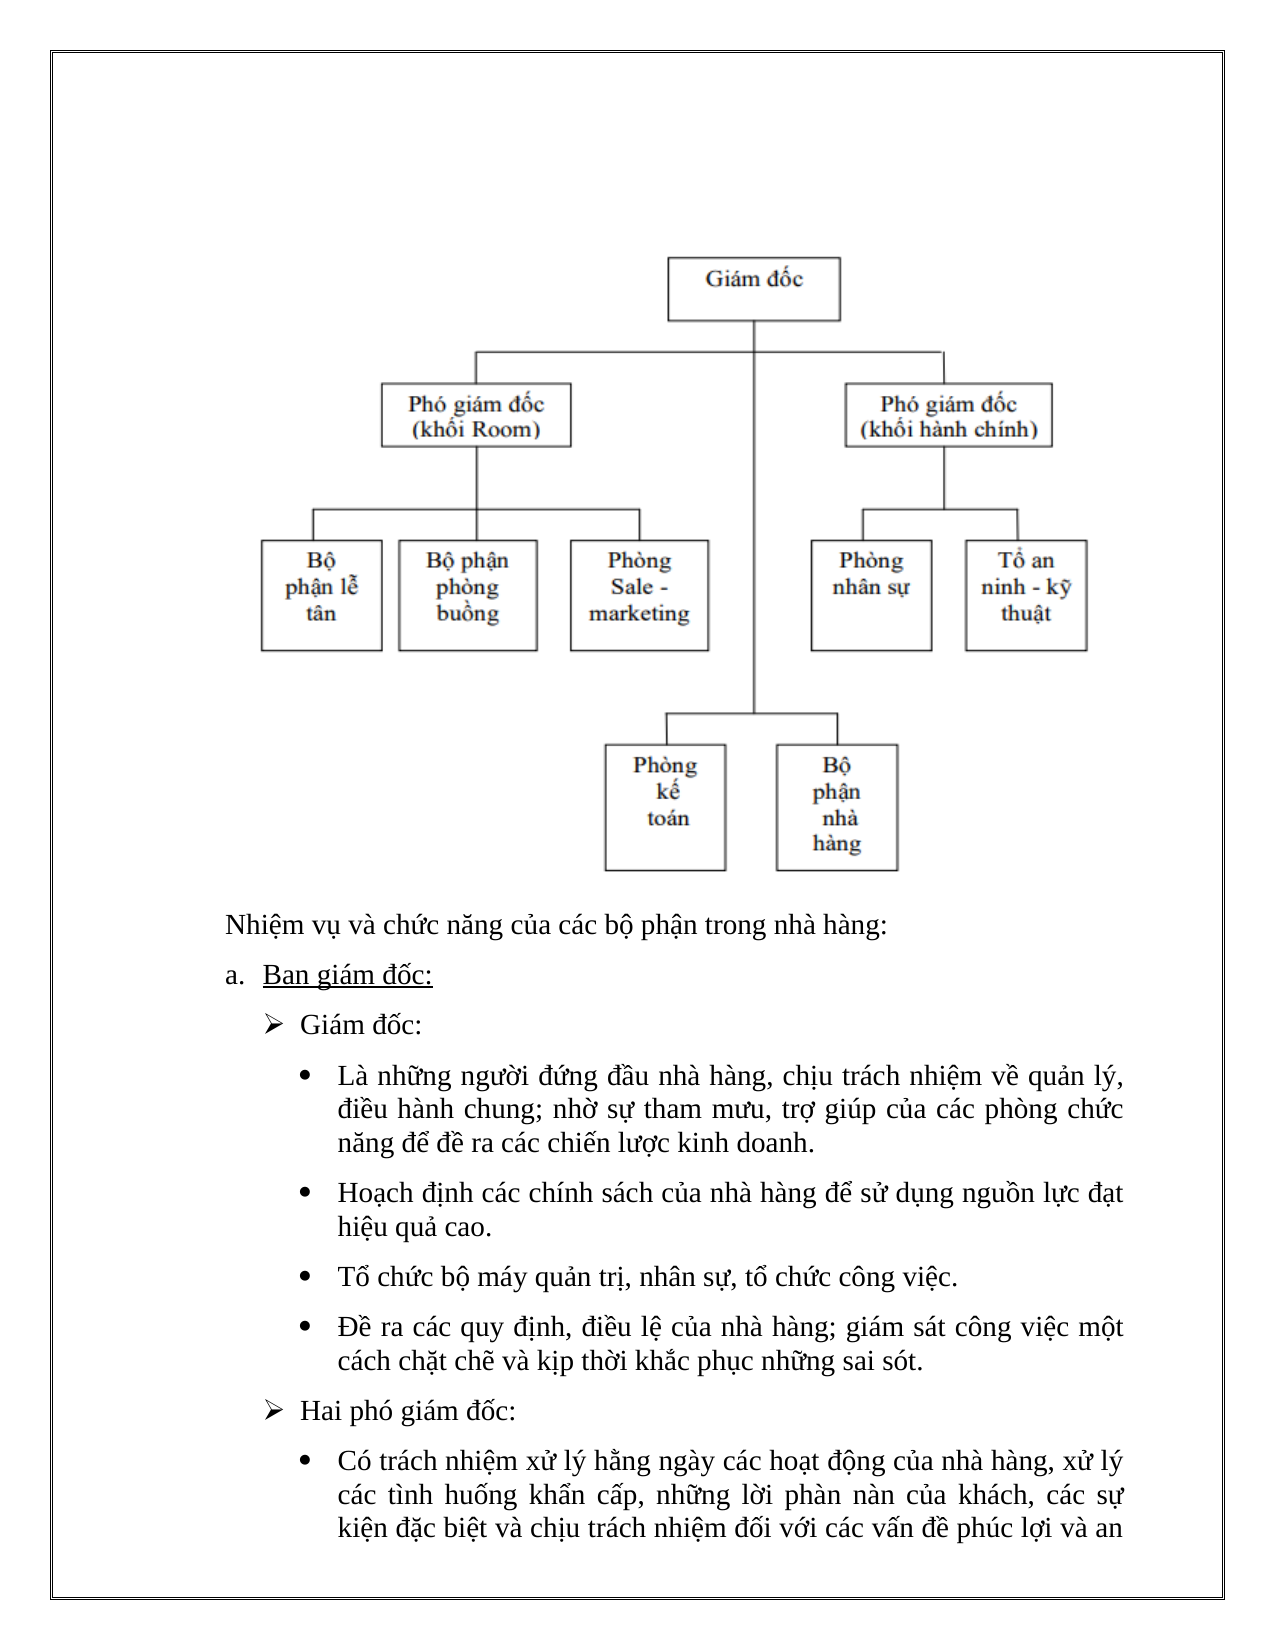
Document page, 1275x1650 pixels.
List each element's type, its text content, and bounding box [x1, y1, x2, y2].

list Là những người đứng đầu nhà hàng, chịu trách nhiệm về quản lý, điều hành chung; nhờ sự tham mưu, trợ giúp của các phòng chức năng để đề ra các chiến lược kinh doanh. [300, 1058, 1125, 1158]
list Hoạch định các chính sách của nhà hàng để sử dụng nguồn lực đạt hiệu quả cao. [300, 1175, 1125, 1242]
list Có trách nhiệm xử lý hằng ngày các hoạt động của nhà hàng, xử lý các tình huống khẩn cấp, những lời phàn nàn của khách, các sự kiện đặc biệt và chịu trách nhiệm đối với các vấn đề phúc lợi và an [300, 1443, 1125, 1544]
list Tổ chức bộ máy quản trị, nhân sự, tổ chức công việc. [300, 1259, 1125, 1292]
list Hai phó giám đốc: [262, 1393, 1125, 1427]
list Đề ra các quy định, điều lệ của nhà hàng; giám sát công việc một cách chặt chẽ và kịp thời khắc phục những sai sót. [300, 1309, 1125, 1376]
list Ban giám đốc: [225, 957, 1125, 991]
list Giám đốc: [262, 1007, 1125, 1041]
text Nhiệm vụ và chức năng của các bộ phận trong nhà hàng: [225, 907, 1125, 940]
